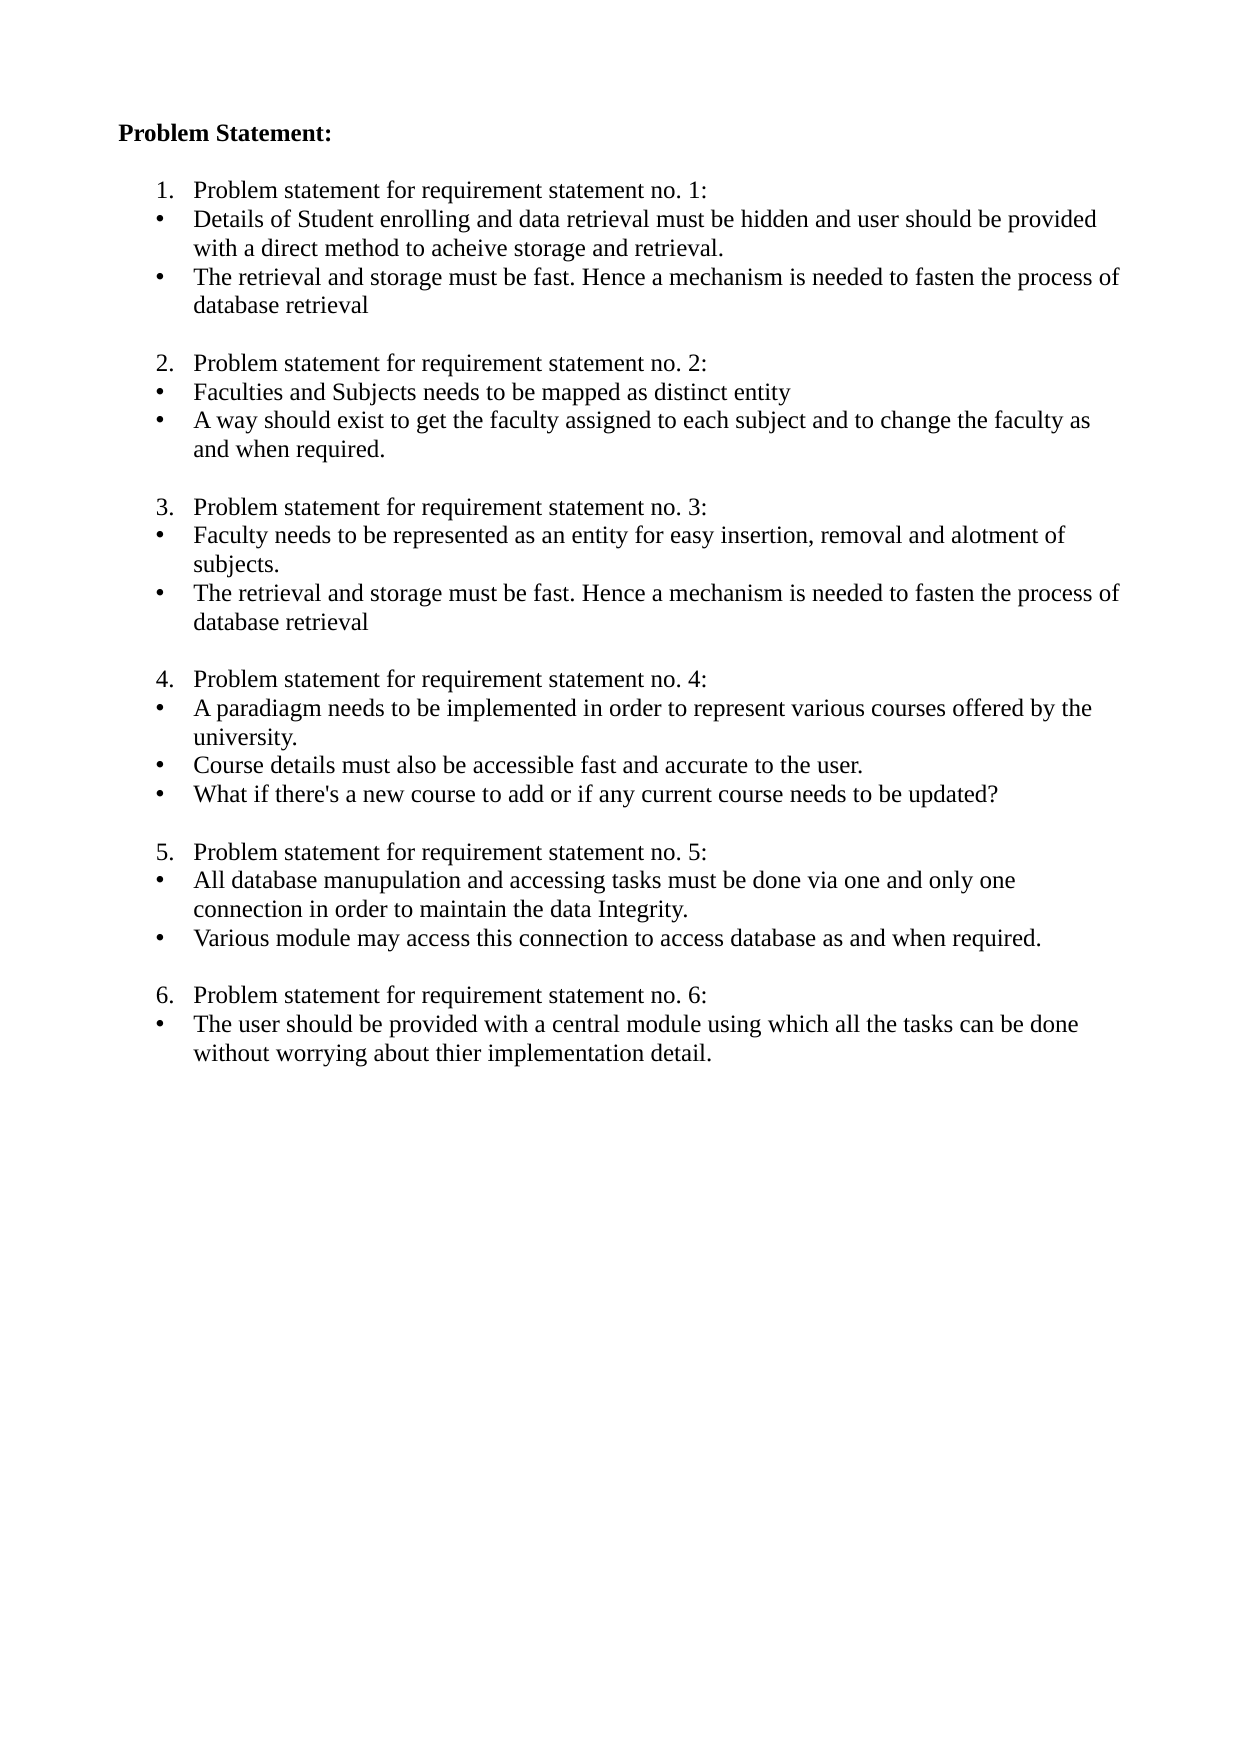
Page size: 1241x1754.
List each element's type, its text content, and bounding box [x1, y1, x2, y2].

list The user should be provided with a central module using which all the tasks can be done without worrying about thier implementation detail. [156, 1009, 1122, 1067]
list The retrieval and storage must be fast. Hence a mechanism is needed to fasten the process of database retrieval [156, 578, 1122, 636]
list A way should exist to get the faculty assigned to each subject and to change the faculty as and when required. [156, 406, 1122, 463]
list Problem statement for requirement statement no. 1: [156, 176, 1122, 204]
list Problem statement for requirement statement no. 5: [156, 837, 1122, 866]
list Course details must also be accessible fast and accurate to the user. [156, 751, 1122, 779]
list Problem statement for requirement statement no. 3: [156, 492, 1122, 521]
list Various module may access this connection to access database as and when required. [156, 923, 1122, 952]
text Problem Statement: [118, 118, 1122, 147]
list Problem statement for requirement statement no. 4: [156, 664, 1122, 693]
list The retrieval and storage must be fast. Hence a mechanism is needed to fasten the process of database retrieval [156, 262, 1122, 319]
list Problem statement for requirement statement no. 6: [156, 981, 1122, 1009]
list A paradiagm needs to be implemented in order to represent various courses offered by the university. [156, 693, 1122, 751]
list Faculty needs to be represented as an entity for easy insertion, removal and alotment of subjects. [156, 521, 1122, 578]
list Problem statement for requirement statement no. 2: [156, 348, 1122, 377]
list What if there's a new course to add or if any current course needs to be updated? [156, 779, 1122, 808]
list All database manupulation and accessing tasks must be done via one and only one connection in order to maintain the data Integrity. [156, 866, 1122, 923]
list Details of Student enrolling and data retrieval must be hidden and user should be provided with a direct method to acheive storage and retrieval. [156, 204, 1122, 262]
list Faculties and Subjects needs to be mapped as distinct entity [156, 377, 1122, 406]
